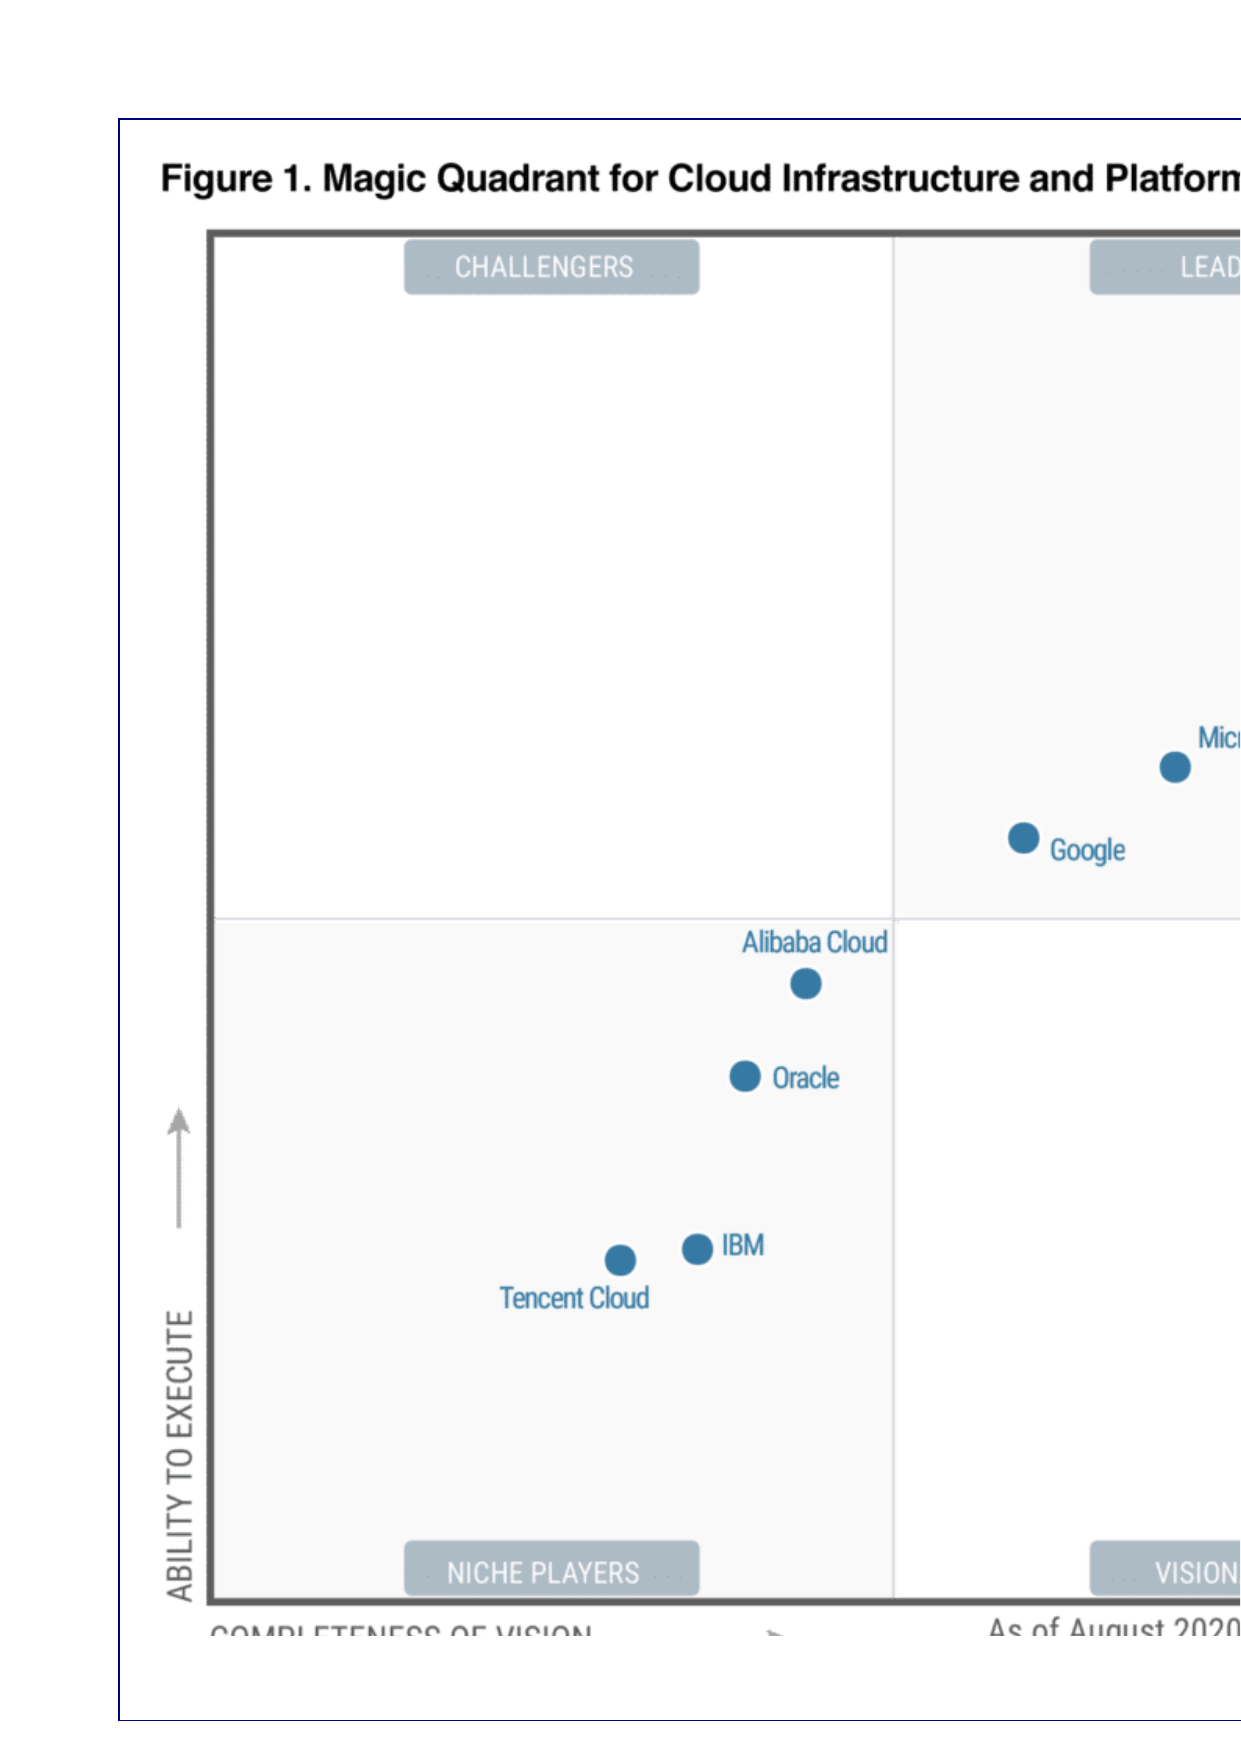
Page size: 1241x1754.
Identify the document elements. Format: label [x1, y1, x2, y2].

picture [120, 120, 1241, 1636]
